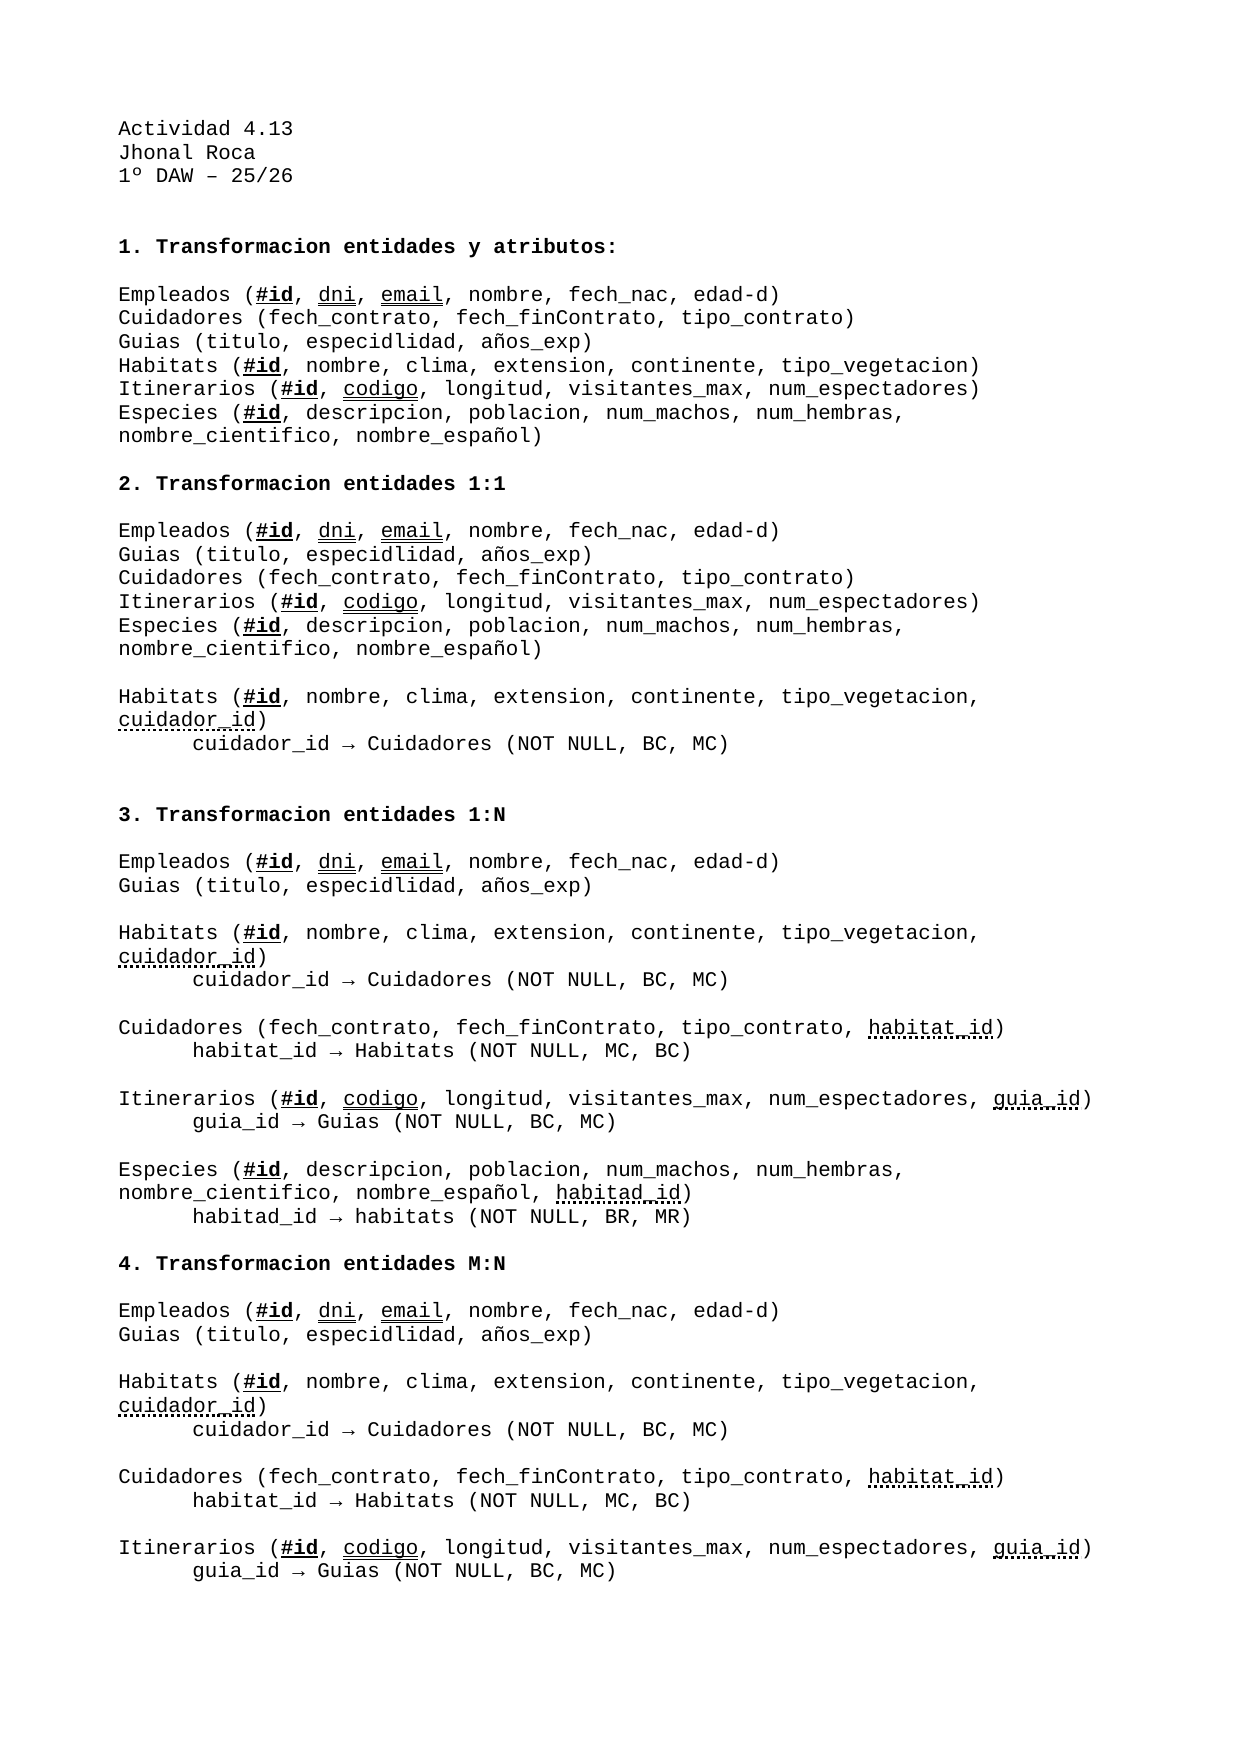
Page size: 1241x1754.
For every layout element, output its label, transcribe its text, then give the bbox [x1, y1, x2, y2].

text cuidador_id → Cuidadores (NOT NULL, BC, MC) [118, 733, 1122, 757]
text habitad_id → habitats (NOT NULL, BR, MR) [118, 1206, 1122, 1229]
text 1º DAW – 25/26 [118, 165, 1122, 189]
text cuidador_id → Cuidadores (NOT NULL, BC, MC) [118, 1419, 1122, 1442]
text Empleados (#id, dni, email, nombre, fech_nac, edad-d) [118, 851, 1122, 875]
text cuidador_id → Cuidadores (NOT NULL, BC, MC) [118, 969, 1122, 993]
text Especies (#id, descripcion, poblacion, num_machos, num_hembras, nombre_cientifico, nombre_español) [118, 615, 1122, 662]
text Cuidadores (fech_contrato, fech_finContrato, tipo_contrato, habitat_id) [118, 1466, 1122, 1489]
text Guias (titulo, especidlidad, años_exp) [118, 1324, 1122, 1348]
text Guias (titulo, especidlidad, años_exp) [118, 544, 1122, 567]
text Habitats (#id, nombre, clima, extension, continente, tipo_vegetacion, cuidador_id) [118, 686, 1122, 733]
text Cuidadores (fech_contrato, fech_finContrato, tipo_contrato) [118, 567, 1122, 591]
text Habitats (#id, nombre, clima, extension, continente, tipo_vegetacion, cuidador_id) [118, 922, 1122, 969]
text Guias (titulo, especidlidad, años_exp) [118, 875, 1122, 898]
text Itinerarios (#id, codigo, longitud, visitantes_max, num_espectadores, guia_id) [118, 1088, 1122, 1111]
text Itinerarios (#id, codigo, longitud, visitantes_max, num_espectadores) [118, 378, 1122, 402]
text Guias (titulo, especidlidad, años_exp) [118, 331, 1122, 354]
text Jhonal Roca [118, 142, 1122, 165]
text Especies (#id, descripcion, poblacion, num_machos, num_hembras, nombre_cientifico, nombre_español, habitad_id) [118, 1158, 1122, 1206]
text Itinerarios (#id, codigo, longitud, visitantes_max, num_espectadores, guia_id) [118, 1537, 1122, 1561]
text habitat_id → Habitats (NOT NULL, MC, BC) [118, 1489, 1122, 1513]
text 1. Transformacion entidades y atributos: [118, 236, 1122, 260]
text guia_id → Guias (NOT NULL, BC, MC) [118, 1561, 1122, 1584]
text 3. Transformacion entidades 1:N [118, 804, 1122, 827]
text Cuidadores (fech_contrato, fech_finContrato, tipo_contrato) [118, 307, 1122, 331]
text Empleados (#id, dni, email, nombre, fech_nac, edad-d) [118, 520, 1122, 544]
text Actividad 4.13 [118, 118, 1122, 142]
text Habitats (#id, nombre, clima, extension, continente, tipo_vegetacion) [118, 354, 1122, 378]
text habitat_id → Habitats (NOT NULL, MC, BC) [118, 1040, 1122, 1064]
text Especies (#id, descripcion, poblacion, num_machos, num_hembras, nombre_cientifico, nombre_español) [118, 402, 1122, 449]
text Empleados (#id, dni, email, nombre, fech_nac, edad-d) [118, 1300, 1122, 1324]
text 2. Transformacion entidades 1:1 [118, 473, 1122, 496]
text Itinerarios (#id, codigo, longitud, visitantes_max, num_espectadores) [118, 591, 1122, 615]
text 4. Transformacion entidades M:N [118, 1253, 1122, 1277]
text Empleados (#id, dni, email, nombre, fech_nac, edad-d) [118, 284, 1122, 307]
text Cuidadores (fech_contrato, fech_finContrato, tipo_contrato, habitat_id) [118, 1017, 1122, 1040]
text Habitats (#id, nombre, clima, extension, continente, tipo_vegetacion, cuidador_id) [118, 1371, 1122, 1419]
text guia_id → Guias (NOT NULL, BC, MC) [118, 1111, 1122, 1135]
